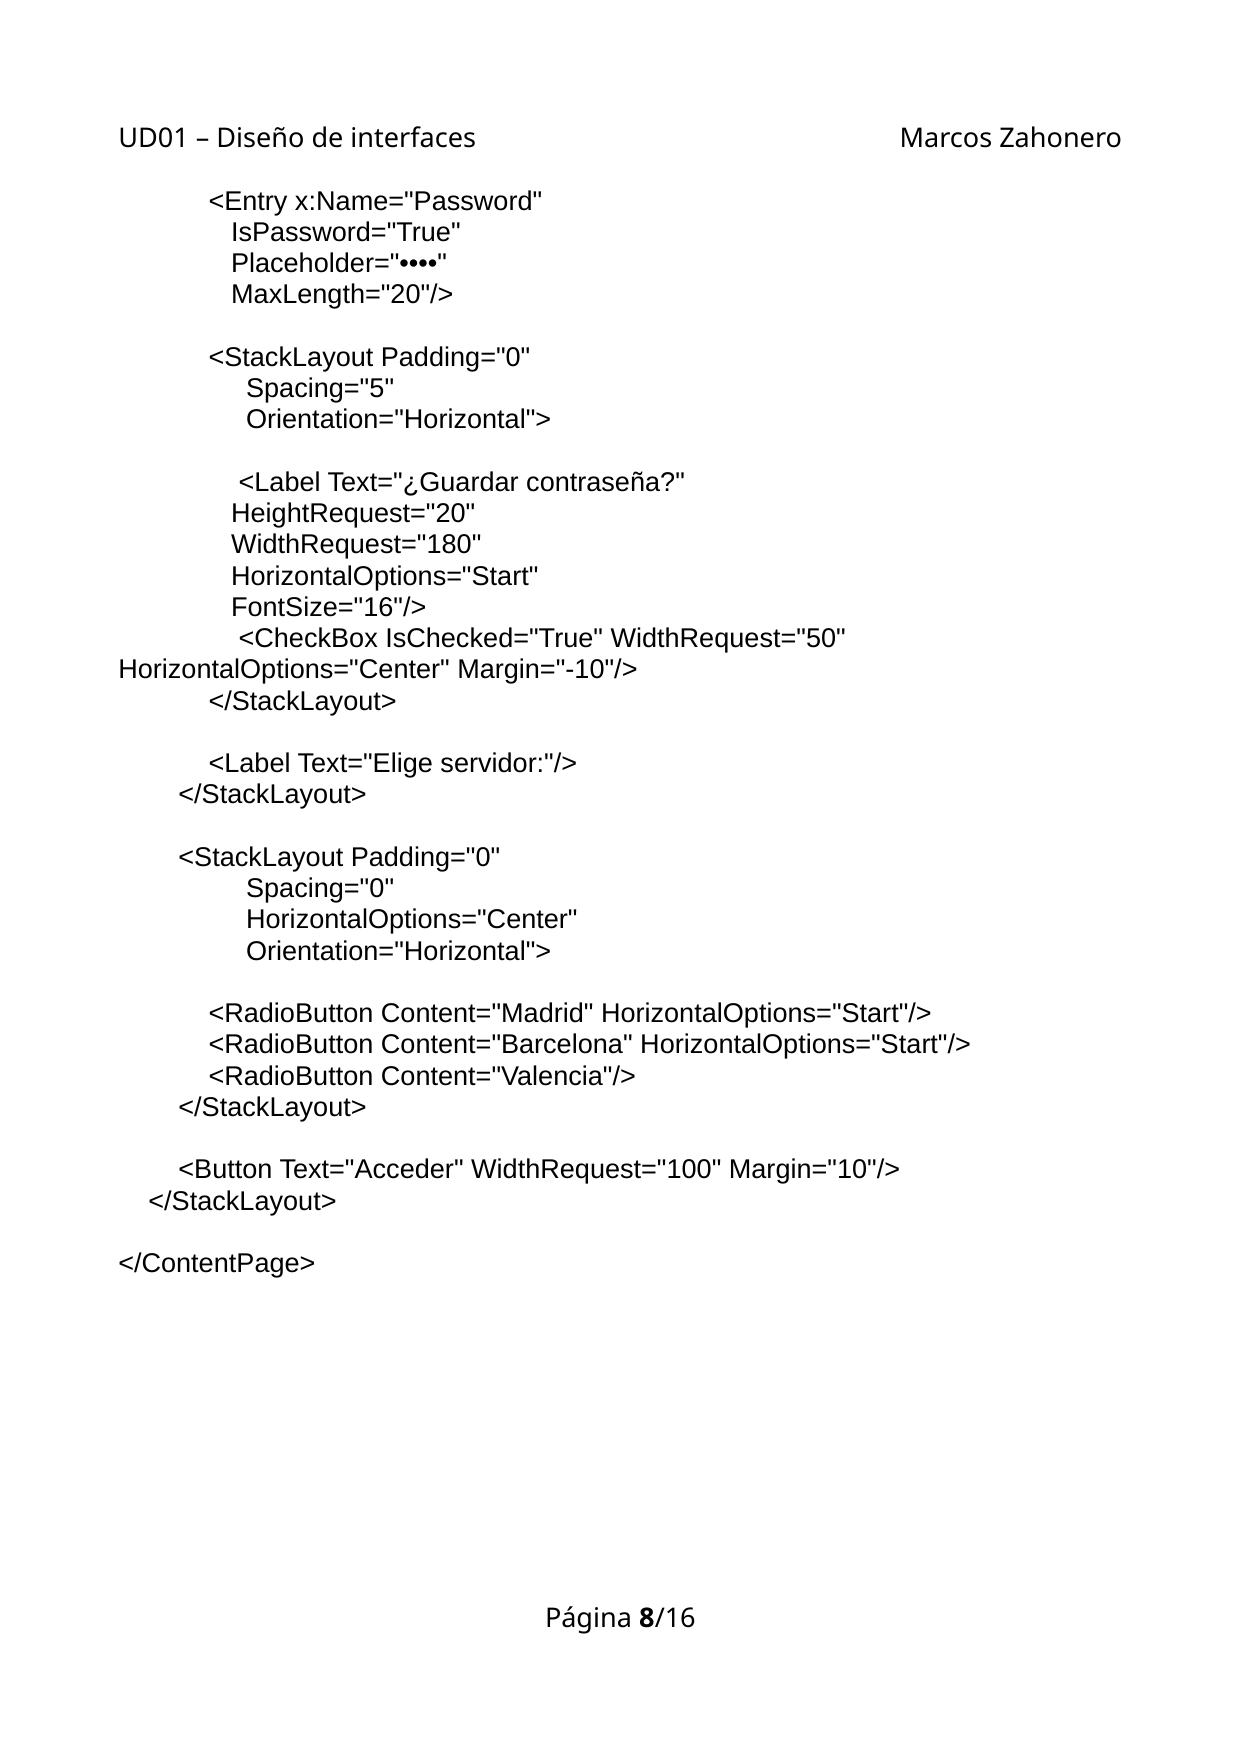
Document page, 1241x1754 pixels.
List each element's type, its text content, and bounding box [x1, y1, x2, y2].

text MaxLength="20"/> [118, 278, 1122, 309]
text HeightRequest="20" [118, 497, 1122, 528]
text Spacing="5" [118, 372, 1122, 403]
text HorizontalOptions="Center" [118, 903, 1122, 934]
text <RadioButton Content="Barcelona" HorizontalOptions="Start"/> [118, 1028, 1122, 1059]
text Spacing="0" [118, 872, 1122, 903]
text </StackLayout> [118, 778, 1122, 809]
text <RadioButton Content="Madrid" HorizontalOptions="Start"/> [118, 997, 1122, 1028]
text <RadioButton Content="Valencia"/> [118, 1059, 1122, 1091]
text </StackLayout> [118, 1091, 1122, 1122]
text IsPassword="True" [118, 216, 1122, 247]
text <Entry x:Name="Password" [118, 184, 1122, 216]
text <CheckBox IsChecked="True" WidthRequest="50" HorizontalOptions="Center" Margin="-10"/> [118, 622, 1122, 684]
text </StackLayout> [118, 1184, 1122, 1216]
text Placeholder="••••" [118, 247, 1122, 278]
text <StackLayout Padding="0" [118, 341, 1122, 372]
text WidthRequest="180" [118, 528, 1122, 559]
text <StackLayout Padding="0" [118, 841, 1122, 872]
text </ContentPage> [118, 1247, 1122, 1278]
text Orientation="Horizontal"> [118, 934, 1122, 966]
text <Label Text="¿Guardar contraseña?" [118, 466, 1122, 497]
text <Label Text="Elige servidor:"/> [118, 747, 1122, 778]
text <Button Text="Acceder" WidthRequest="100" Margin="10"/> [118, 1153, 1122, 1184]
text FontSize="16"/> [118, 591, 1122, 622]
text </StackLayout> [118, 684, 1122, 716]
text HorizontalOptions="Start" [118, 559, 1122, 591]
text Orientation="Horizontal"> [118, 403, 1122, 434]
